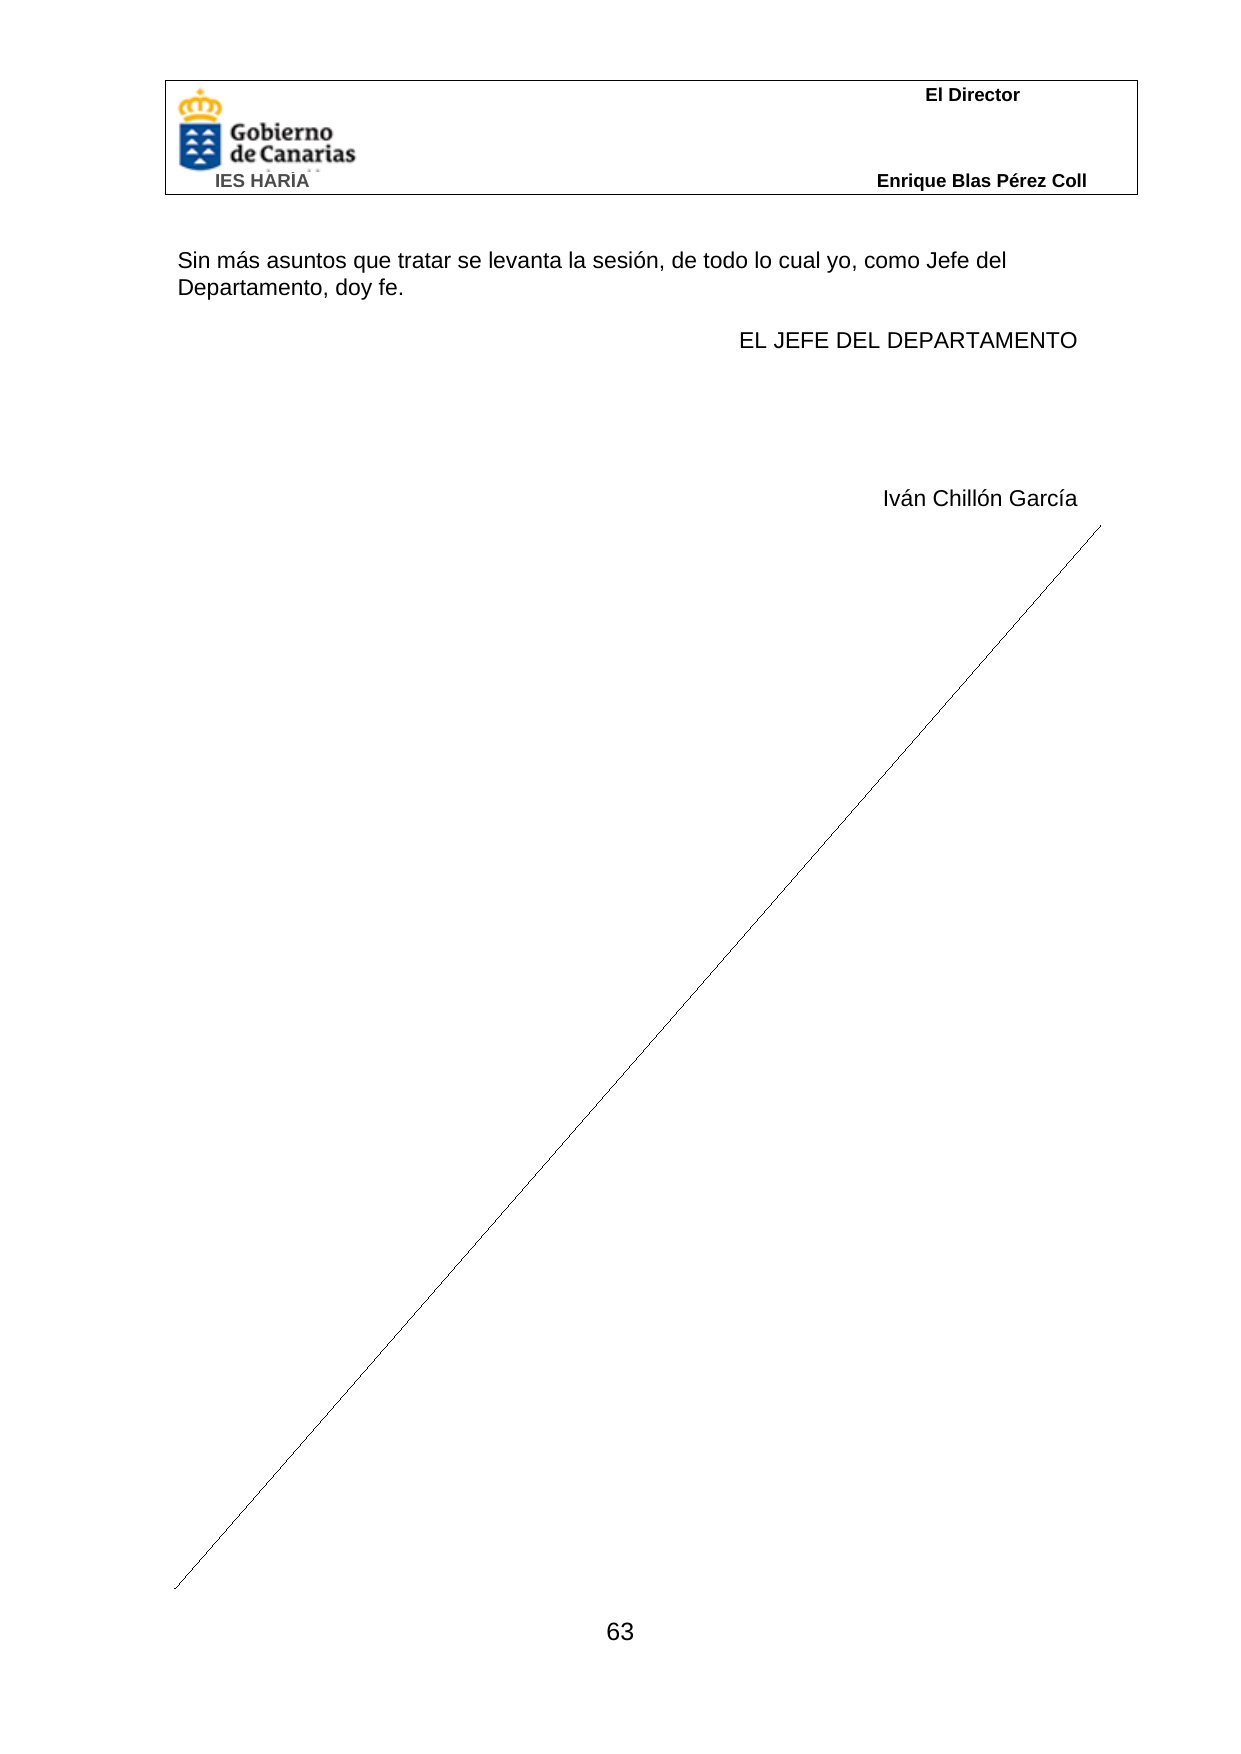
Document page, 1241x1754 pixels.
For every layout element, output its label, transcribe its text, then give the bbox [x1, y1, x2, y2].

text Iván Chillón García [177, 485, 1122, 511]
text Sin más asuntos que tratar se levanta la sesión, de todo lo cual yo, como Jefe del Departamento, doy fe. [177, 247, 1122, 300]
text EL JEFE DEL DEPARTAMENTO [177, 327, 1122, 353]
picture [173, 85, 359, 172]
